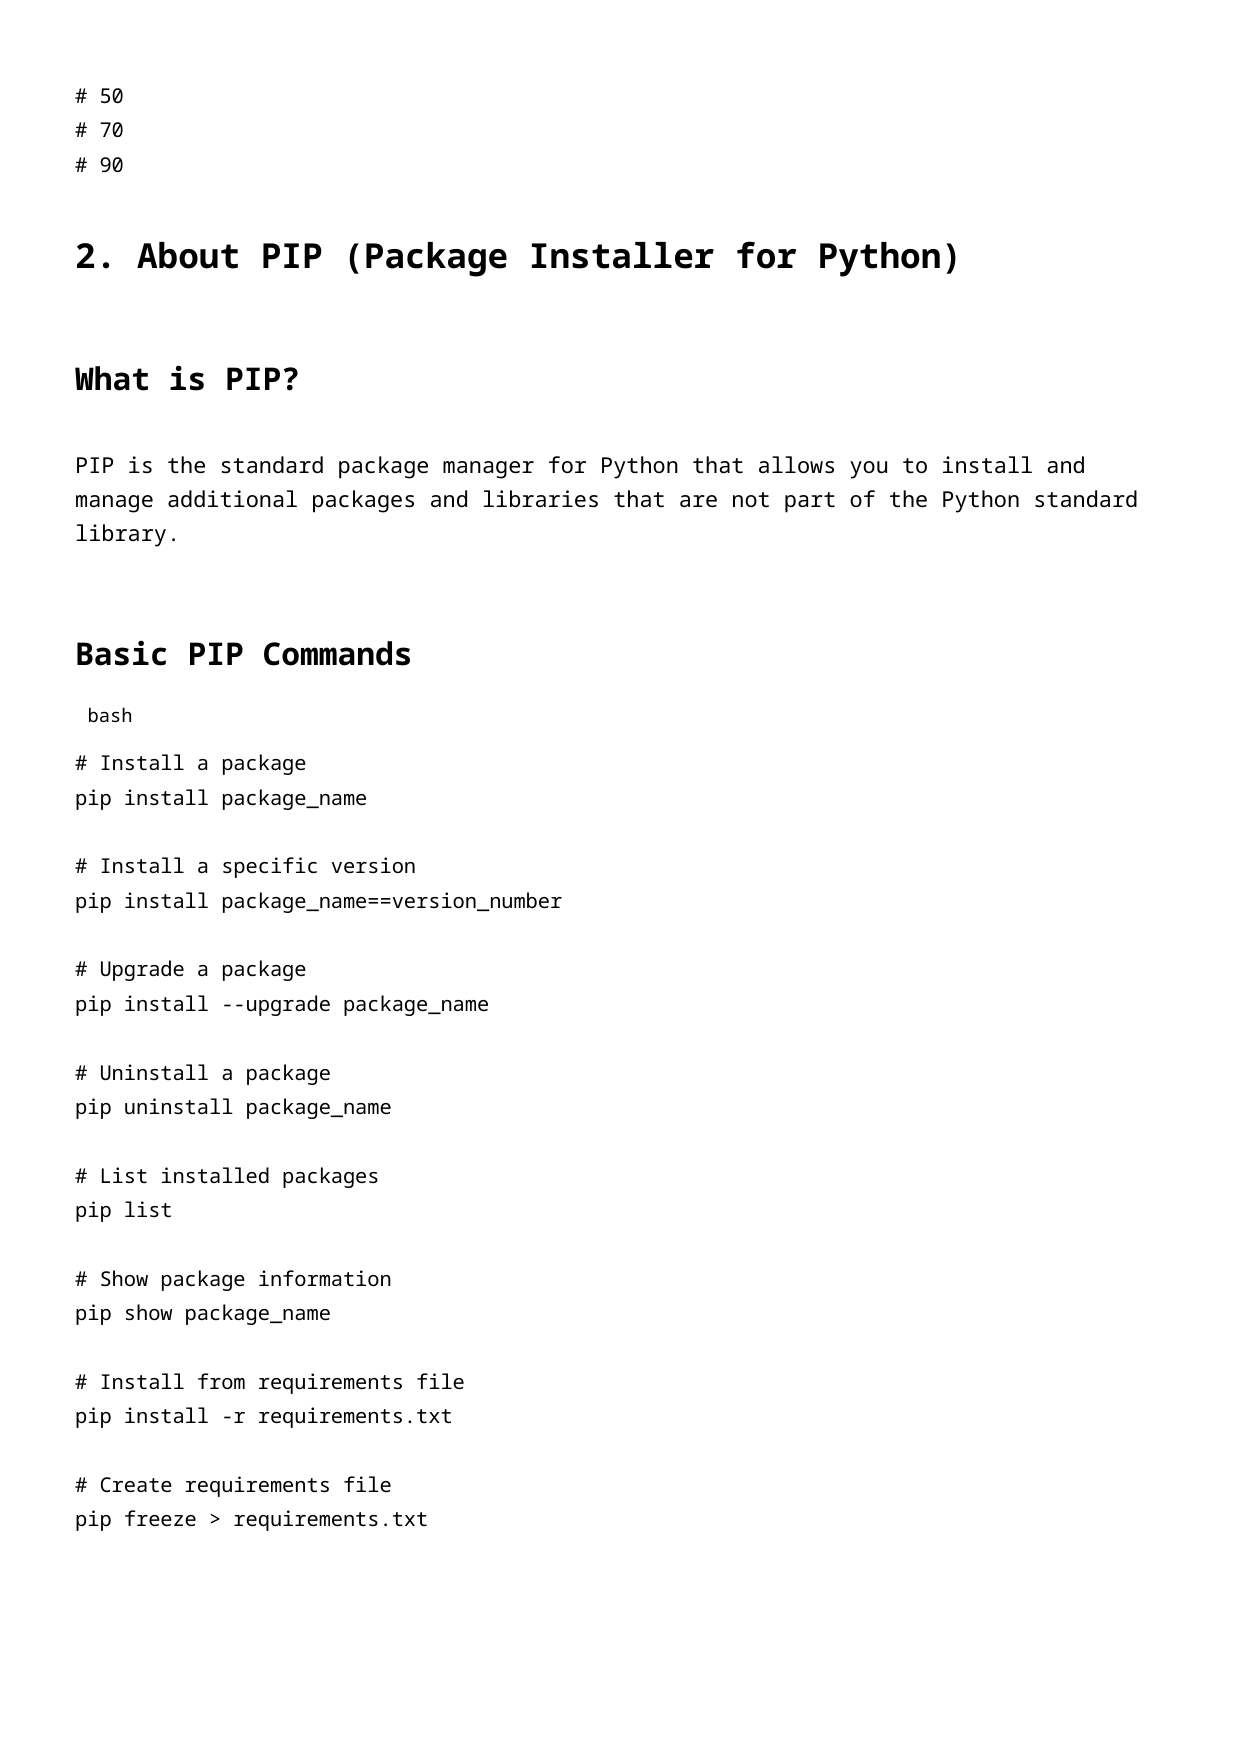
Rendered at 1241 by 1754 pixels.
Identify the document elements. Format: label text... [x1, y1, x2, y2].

text # List installed packages [75, 1154, 1165, 1189]
text PIP is the standard package manager for Python that allows you to install and manage additional packages and libraries that are not part of the Python standard library. [75, 450, 1165, 548]
text pip list [75, 1189, 1165, 1223]
text pip install --upgrade package_name [75, 983, 1165, 1017]
text pip install -r requirements.txt [75, 1395, 1165, 1429]
text # 90 [75, 144, 1165, 178]
text # Create requirements file [75, 1464, 1165, 1498]
text # 50 [75, 75, 1165, 109]
text # Show package information [75, 1258, 1165, 1292]
text # Install a specific version [75, 845, 1165, 879]
text # Install a package [75, 742, 1165, 776]
text # Uninstall a package [75, 1051, 1165, 1086]
subtitle What is PIP? [75, 353, 1165, 400]
text # Install from requirements file [75, 1361, 1165, 1395]
text pip show package_name [75, 1292, 1165, 1326]
text # 70 [75, 109, 1165, 144]
text pip freeze > requirements.txt [75, 1498, 1165, 1533]
text # Upgrade a package [75, 948, 1165, 983]
text bash [87, 699, 1165, 727]
text pip install package_name==version_number [75, 879, 1165, 914]
subtitle 2. About PIP (Package Installer for Python) [75, 228, 1165, 278]
subtitle Basic PIP Commands [75, 627, 1165, 674]
text pip install package_name [75, 776, 1165, 811]
text pip uninstall package_name [75, 1086, 1165, 1120]
